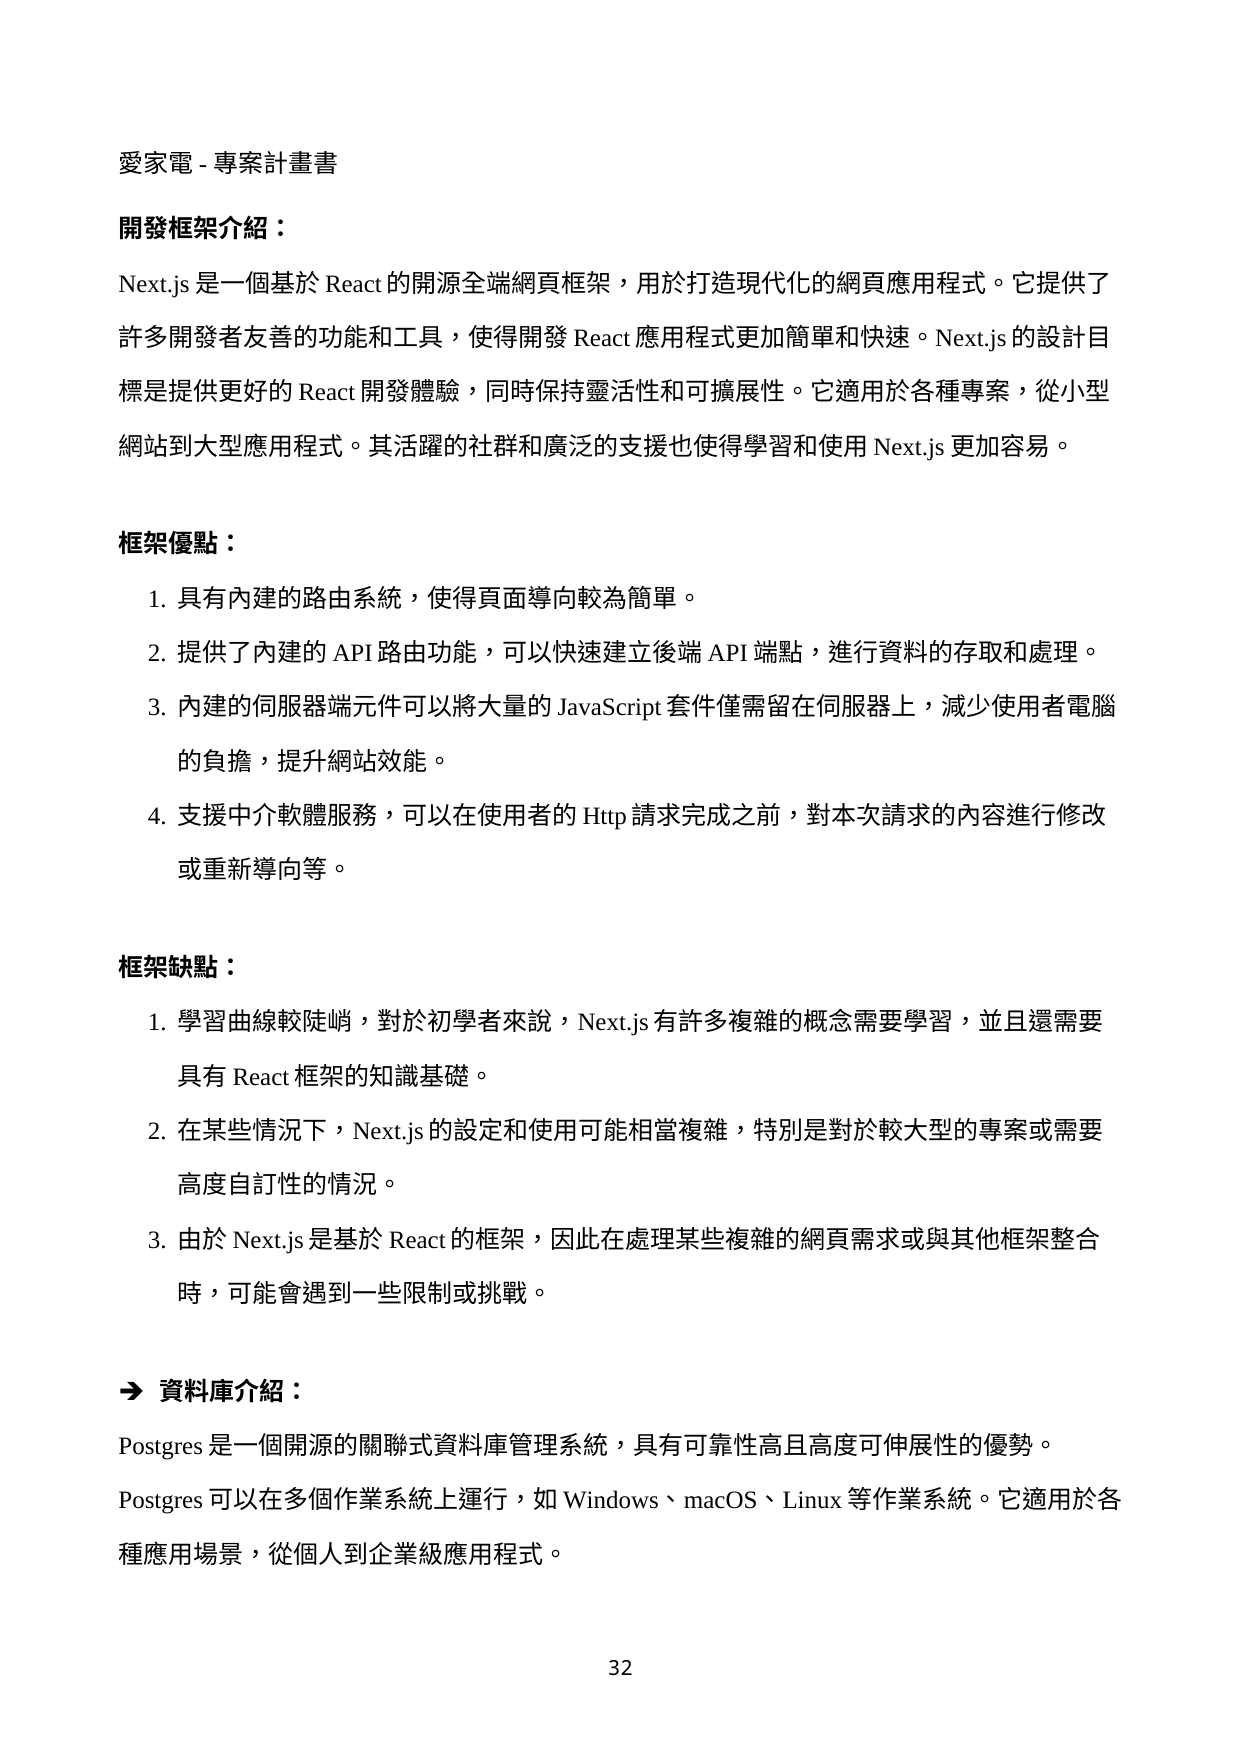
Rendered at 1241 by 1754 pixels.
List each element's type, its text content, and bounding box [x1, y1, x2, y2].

text 框架優點： [118, 524, 1122, 560]
list 開發框架介紹： [118, 209, 1122, 245]
text Postgres是一個開源的關聯式資料庫管理系統，具有可靠性高且高度可伸展性的優勢。Postgres可以在多個作業系統上運行，如Windows、macOS、Linux等作業系統。它適用於各種應用場景，從個人到企業級應用程式。 [118, 1426, 1122, 1571]
list 內建的伺服器端元件可以將大量的JavaScript套件僅需留在伺服器上，減少使用者電腦的負擔，提升網站效能。 [148, 687, 1122, 777]
list 由於Next.js是基於React的框架，因此在處理某些複雜的網頁需求或與其他框架整合時，可能會遇到一些限制或挑戰。 [148, 1219, 1122, 1310]
list 在某些情況下，Next.js的設定和使用可能相當複雜，特別是對於較大型的專案或需要高度自訂性的情況。 [148, 1111, 1122, 1201]
list 資料庫介紹： [118, 1371, 1122, 1407]
list 支援中介軟體服務，可以在使用者的Http請求完成之前，對本次請求的內容進行修改或重新導向等。 [148, 796, 1122, 886]
text Next.js是一個基於React的開源全端網頁框架，用於打造現代化的網頁應用程式。它提供了許多開發者友善的功能和工具，使得開發React應用程式更加簡單和快速。Next.js的設計目標是提供更好的React開發體驗，同時保持靈活性和可擴展性。它適用於各種專案，從小型網站到大型應用程式。其活躍的社群和廣泛的支援也使得學習和使用Next.js更加容易。 [118, 263, 1122, 462]
list 具有內建的路由系統，使得頁面導向較為簡單。 [148, 578, 1122, 614]
list 提供了內建的API路由功能，可以快速建立後端API端點，進行資料的存取和處理。 [148, 632, 1122, 669]
text 框架缺點： [118, 947, 1122, 984]
list 學習曲線較陡峭，對於初學者來說，Next.js有許多複雜的概念需要學習，並且還需要具有React框架的知識基礎。 [148, 1002, 1122, 1092]
